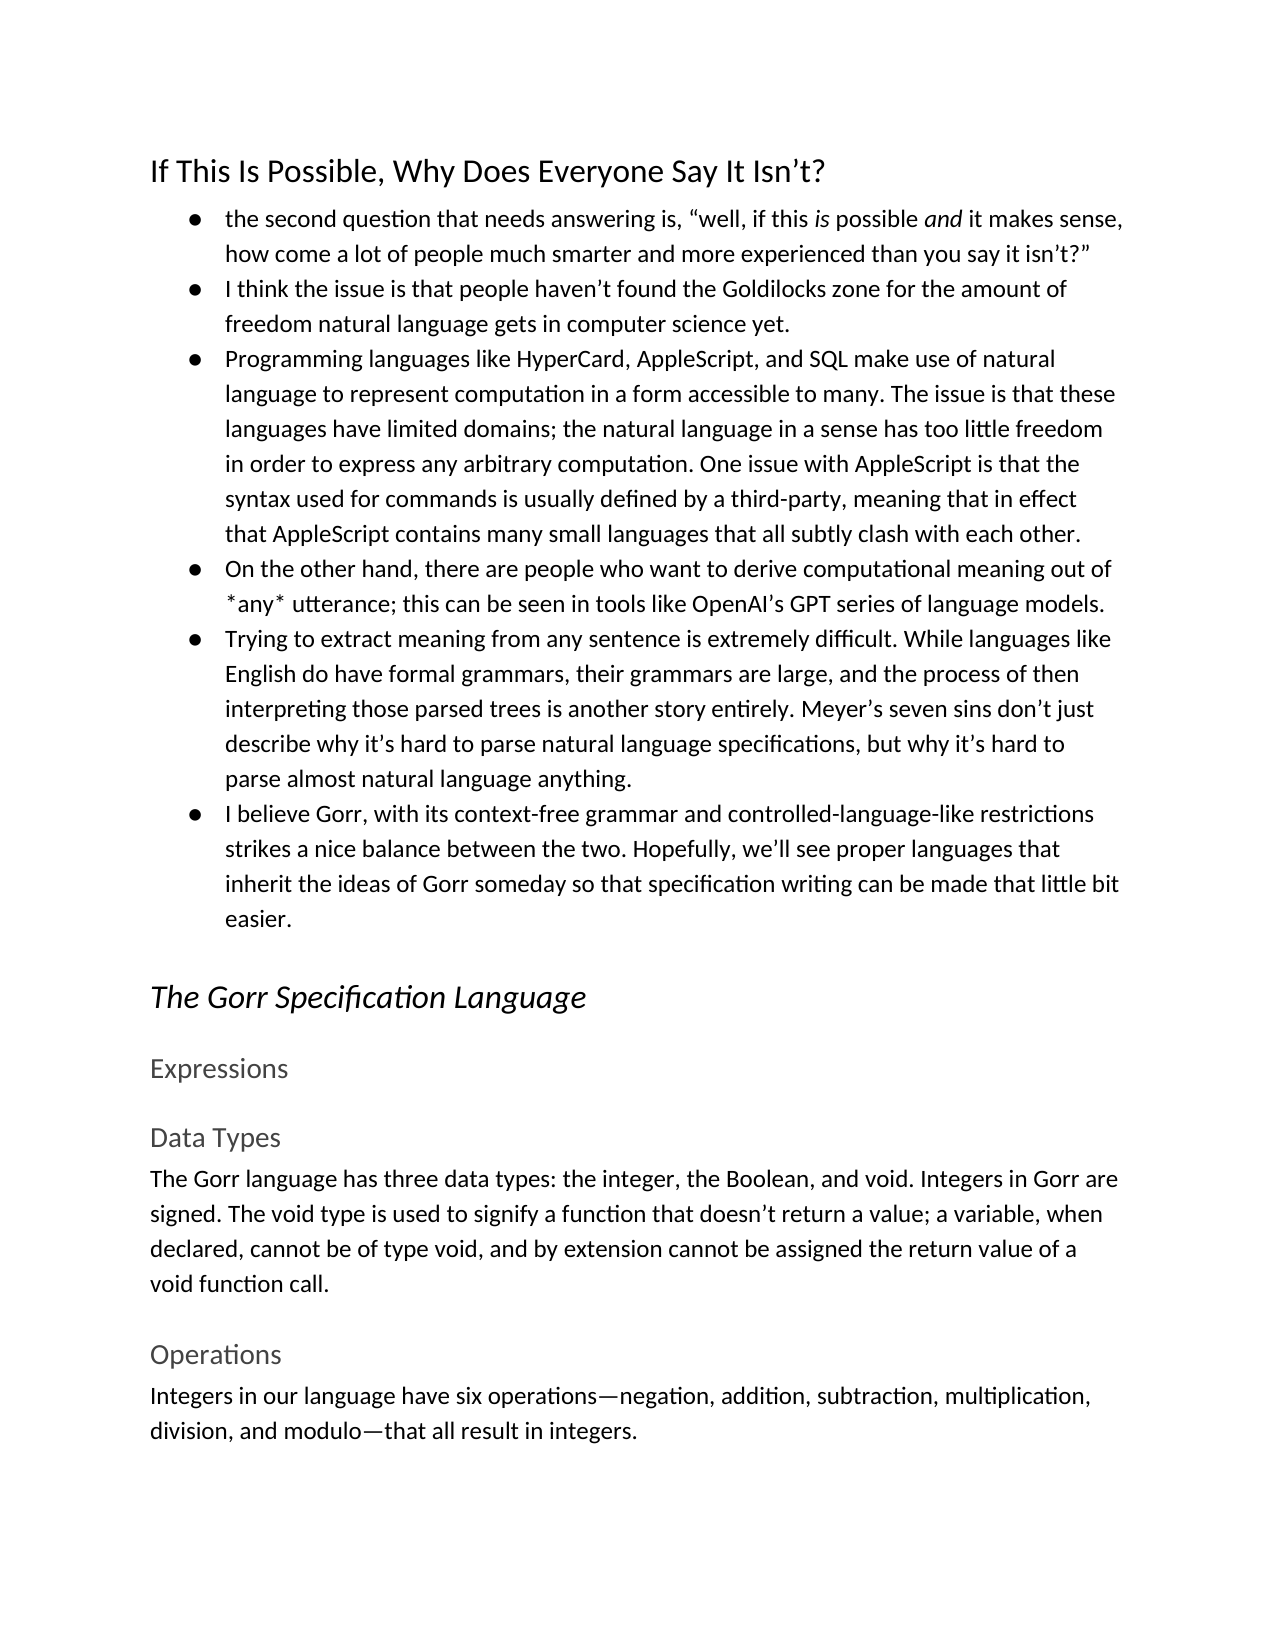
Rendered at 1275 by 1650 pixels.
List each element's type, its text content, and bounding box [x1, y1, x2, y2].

list I believe Gorr, with its context-free grammar and controlled-language-like restrictions strikes a nice balance between the two. Hopefully, we’ll see proper languages that inherit the ideas of Gorr someday so that specification writing can be made that little bit easier. [187, 798, 1125, 934]
list I think the issue is that people haven’t found the Goldilocks zone for the amount of freedom natural language gets in computer science yet. [187, 273, 1125, 339]
subtitle Expressions [150, 1050, 1125, 1085]
list Programming languages like HyperCard, AppleScript, and SQL make use of natural language to represent computation in a form accessible to many. The issue is that these languages have limited domains; the natural language in a sense has too little freedom in order to express any arbitrary computation. One issue with AppleScript is that the syntax used for commands is usually defined by a third-party, meaning that in effect that AppleScript contains many small languages that all subtly clash with each other. [187, 343, 1125, 549]
text Integers in our language have six operations—negation, addition, subtraction, multiplication, division, and modulo—that all result in integers. [150, 1380, 1125, 1446]
list the second question that needs answering is, “well, if this is possible and it makes sense, how come a lot of people much smarter and more experienced than you say it isn’t?” [187, 203, 1125, 269]
subtitle Data Types [150, 1119, 1125, 1154]
list Trying to extract meaning from any sentence is extremely difficult. While languages like English do have formal grammars, their grammars are large, and the process of then interpreting those parsed trees is another story entirely. Meyer’s seven sins don’t just describe why it’s hard to parse natural language specifications, but why it’s hard to parse almost natural language anything. [187, 623, 1125, 794]
subtitle The Gorr Specification Language [150, 976, 1125, 1016]
subtitle If This Is Possible, Why Does Everyone Say It Isn’t? [150, 150, 1125, 191]
list On the other hand, there are people who want to derive computational meaning out of *any* utterance; this can be seen in tools like OpenAI’s GPT series of language models. [187, 553, 1125, 619]
text The Gorr language has three data types: the integer, the Boolean, and void. Integers in Gorr are signed. The void type is used to signify a function that doesn’t return a value; a variable, when declared, cannot be of type void, and by extension cannot be assigned the return value of a void function call. [150, 1163, 1125, 1298]
subtitle Operations [150, 1336, 1125, 1372]
